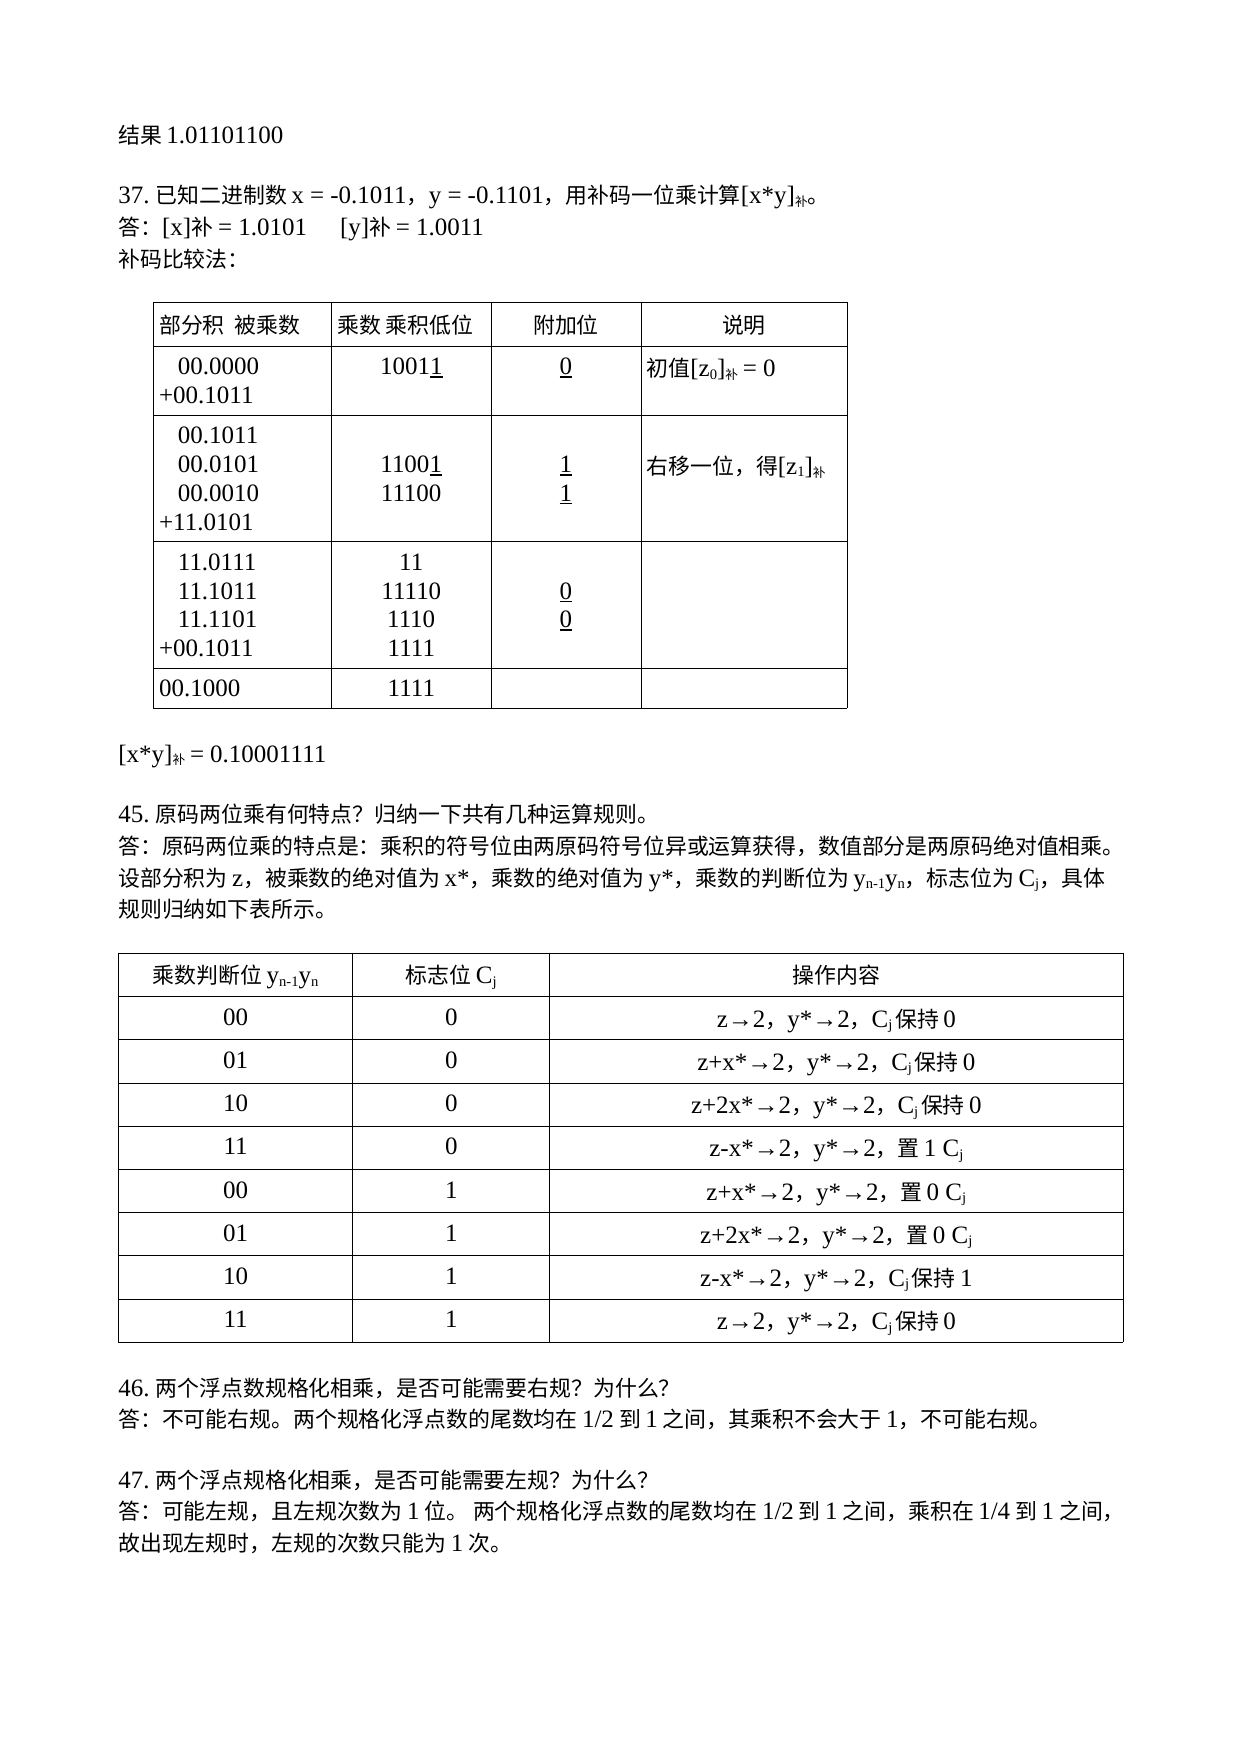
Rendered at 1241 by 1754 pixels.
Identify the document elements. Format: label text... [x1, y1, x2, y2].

text 47. 两个浮点规格化相乘，是否可能需要左规？为什么？ [118, 1463, 1122, 1494]
text 结果1.01101100 [118, 118, 1122, 150]
table_cell 01 [119, 1213, 352, 1255]
text 答：不可能右规。两个规格化浮点数的尾数均在1/2到1之间，其乘积不会大于1，不可能右规。 [118, 1402, 1122, 1434]
table_cell z→2，y*→2，Cj保持0 [550, 1300, 1123, 1342]
table_cell z+x*→2，y*→2，置0 Cj [550, 1170, 1123, 1212]
table_cell z-x*→2，y*→2，置1 Cj [550, 1127, 1123, 1169]
table_header 说明 [642, 303, 847, 346]
table_cell z→2，y*→2，Cj保持0 [550, 997, 1123, 1039]
table_cell 0 [353, 1084, 549, 1126]
table_cell [642, 542, 847, 668]
text 46. 两个浮点数规格化相乘，是否可能需要右规？为什么？ [118, 1371, 1122, 1402]
text 答：[x]补 = 1.0101 [y]补 = 1.0011 [118, 210, 1122, 242]
text 45. 原码两位乘有何特点？归纳一下共有几种运算规则。 [118, 797, 1122, 829]
table_cell 11.0111 11.1011 11.1101 +00.1011 [154, 542, 331, 668]
table_cell 00.0000 +00.1011 [154, 347, 331, 414]
table_cell 00 [119, 1170, 352, 1212]
table_cell 00 [119, 997, 352, 1039]
table_cell 0 [353, 1127, 549, 1169]
table_cell 1 [353, 1170, 549, 1212]
table_cell 1 1 [492, 416, 641, 541]
table_cell 11 [119, 1127, 352, 1169]
table_cell 10 [119, 1084, 352, 1126]
table_header 乘数判断位yn-1yn [119, 954, 352, 996]
table_cell [642, 669, 847, 708]
table_cell 0 [353, 1040, 549, 1082]
table_cell 01 [119, 1040, 352, 1082]
table_cell 11 11110 1110 1111 [332, 542, 491, 668]
text [x*y]补 = 0.10001111 [118, 737, 1122, 768]
table_header 操作内容 [550, 954, 1123, 996]
table_header 标志位Cj [353, 954, 549, 996]
table_cell 0 0 [492, 542, 641, 668]
table_cell 11001 11100 [332, 416, 491, 541]
table_cell 00.1000 [154, 669, 331, 708]
table_cell 1 [353, 1300, 549, 1342]
table_cell 10 [119, 1256, 352, 1298]
table_cell z-x*→2，y*→2，Cj保持1 [550, 1256, 1123, 1298]
table_cell 0 [492, 347, 641, 414]
table_cell [492, 669, 641, 708]
table_cell 10011 [332, 347, 491, 414]
table_cell 初值[z0]补 = 0 [642, 347, 847, 414]
text 答：可能左规，且左规次数为1位。 两个规格化浮点数的尾数均在1/2到1之间，乘积在1/4到1之间，故出现左规时，左规的次数只能为1次。 [118, 1494, 1122, 1558]
table_cell 1111 [332, 669, 491, 708]
table_cell 00.1011 00.0101 00.0010 +11.0101 [154, 416, 331, 541]
table_cell z+2x*→2，y*→2，置0 Cj [550, 1213, 1123, 1255]
table_header 乘数 乘积低位 [332, 303, 491, 346]
text 37. 已知二进制数x = -0.1011，y = -0.1101，用补码一位乘计算[x*y]补。 [118, 178, 1122, 210]
table_cell 1 [353, 1256, 549, 1298]
table_cell 0 [353, 997, 549, 1039]
table_cell 11 [119, 1300, 352, 1342]
table_cell 右移一位，得[z1]补 [642, 416, 847, 541]
table_header 附加位 [492, 303, 641, 346]
table_cell z+2x*→2，y*→2，Cj保持0 [550, 1084, 1123, 1126]
table_header 部分积 被乘数 [154, 303, 331, 346]
table_cell 1 [353, 1213, 549, 1255]
text 答：原码两位乘的特点是：乘积的符号位由两原码符号位异或运算获得，数值部分是两原码绝对值相乘。设部分积为z，被乘数的绝对值为x*，乘数的绝对值为y*，乘数的判断位为yn-1yn，标志位为Cj，具体规则归纳如下表所示。 [118, 829, 1122, 924]
text 补码比较法： [118, 242, 1122, 273]
table_cell z+x*→2，y*→2，Cj保持0 [550, 1040, 1123, 1082]
